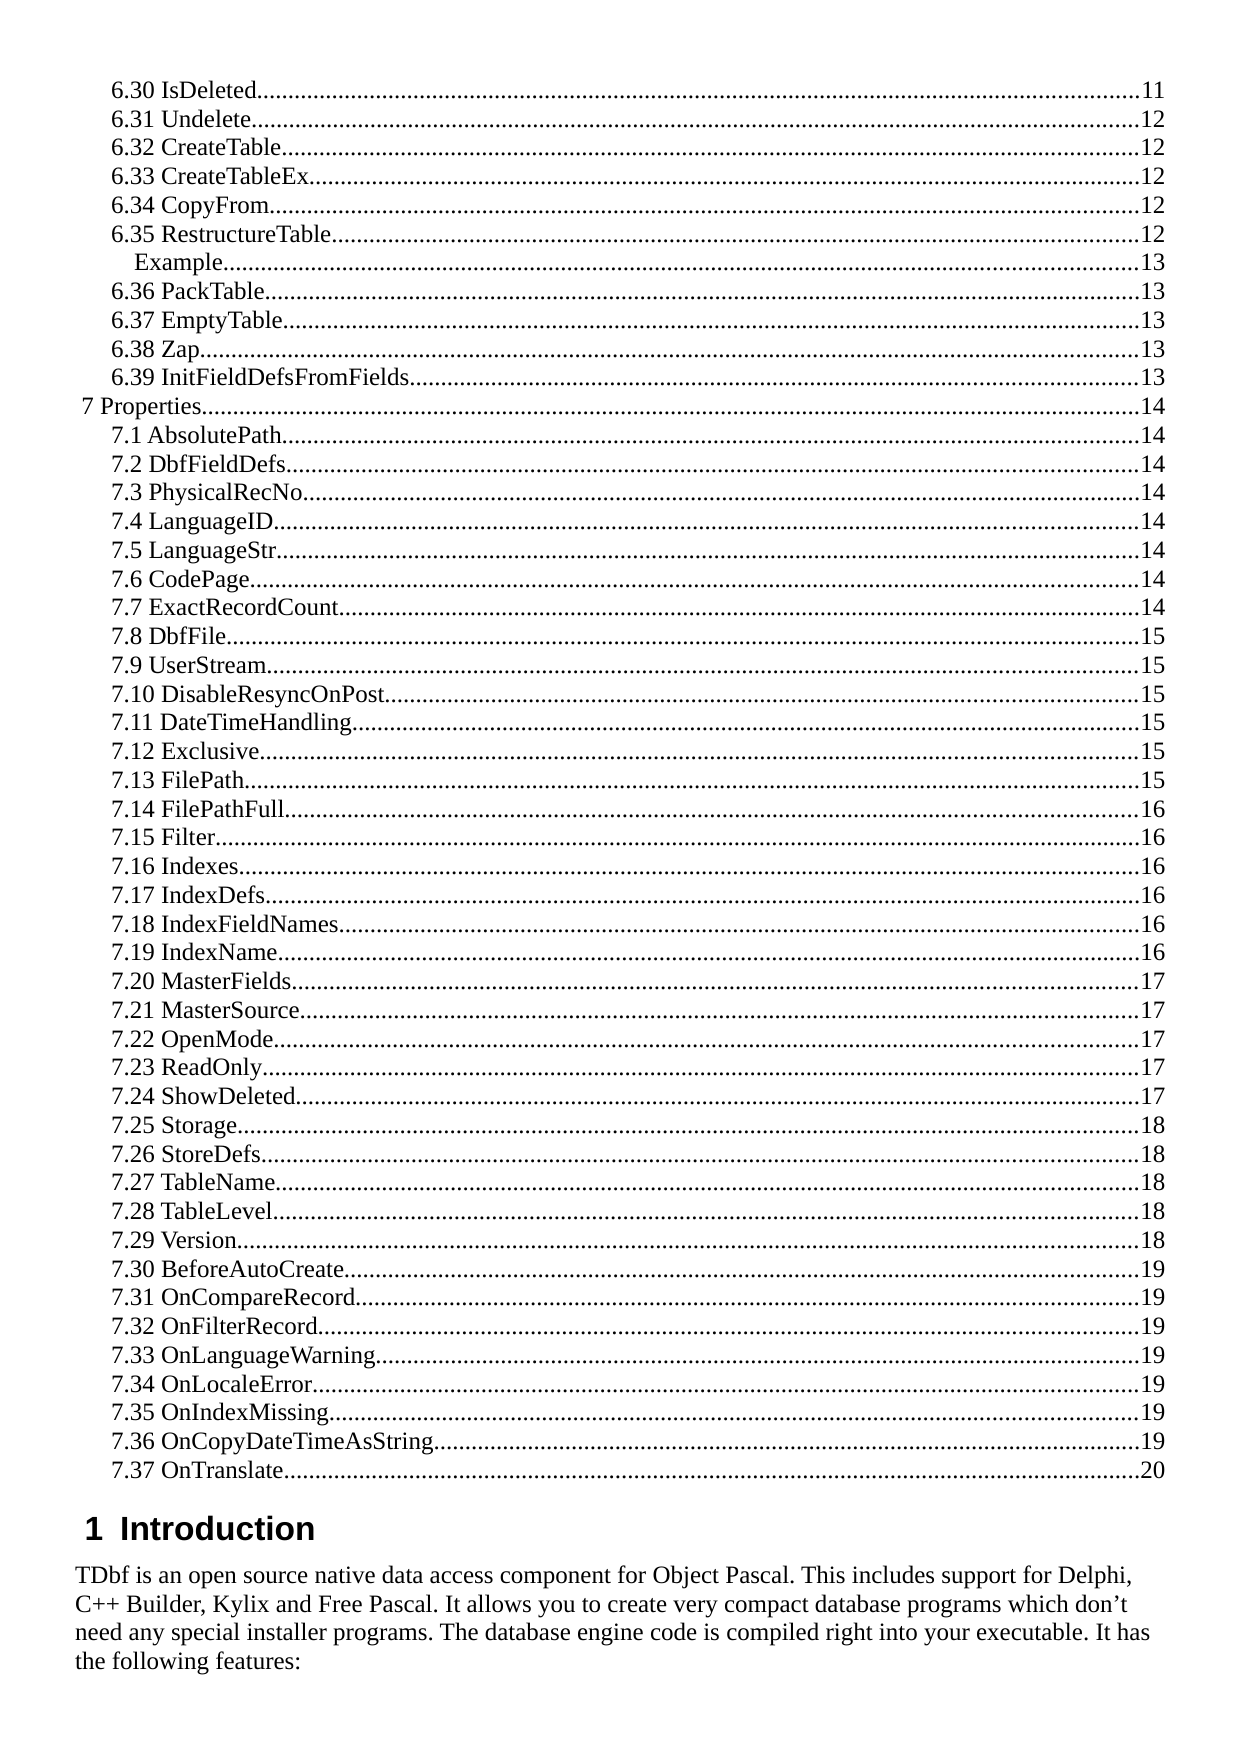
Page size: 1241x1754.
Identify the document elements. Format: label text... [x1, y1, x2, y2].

text 7.37 OnTranslate 20 [104, 1455, 1165, 1484]
text 7.25 Storage 18 [104, 1110, 1165, 1139]
text 7.16 Indexes 16 [104, 851, 1165, 880]
text 7.10 DisableResyncOnPost 15 [104, 679, 1165, 707]
text 7.6 CodePage 14 [104, 564, 1165, 592]
text 7.7 ExactRecordCount 14 [104, 592, 1165, 621]
text 7.22 OpenMode 17 [104, 1024, 1165, 1052]
text 7.15 Filter 16 [104, 822, 1165, 851]
text 7.24 ShowDeleted 17 [104, 1081, 1165, 1110]
text 7.27 TableName 18 [104, 1167, 1165, 1196]
text 7.4 LanguageID 14 [104, 506, 1165, 535]
text 7.32 OnFilterRecord 19 [104, 1311, 1165, 1340]
text 7.21 MasterSource 17 [104, 995, 1165, 1024]
text 7.36 OnCopyDateTimeAsString 19 [104, 1426, 1165, 1455]
text 7.23 ReadOnly 17 [104, 1052, 1165, 1081]
text 7.13 FilePath 15 [104, 765, 1165, 794]
text 7 Properties 14 [75, 391, 1165, 420]
subtitle Introduction [75, 1509, 1165, 1547]
text TDbf is an open source native data access component for Object Pascal. This includes support for Delphi, C++ Builder, Kylix and Free Pascal. It allows you to create very compact database programs which don’t need any special installer programs. The database engine code is compiled right into your executable. It has the following features: [75, 1560, 1165, 1675]
text 7.30 BeforeAutoCreate 19 [104, 1254, 1165, 1282]
text 7.3 PhysicalRecNo 14 [104, 477, 1165, 506]
text 7.29 Version 18 [104, 1225, 1165, 1254]
text 6.31 Undelete 12 [104, 104, 1165, 132]
text 7.35 OnIndexMissing 19 [104, 1397, 1165, 1426]
text Example 13 [134, 247, 1165, 276]
text 6.33 CreateTableEx 12 [104, 161, 1165, 190]
text 7.28 TableLevel 18 [104, 1196, 1165, 1225]
text 7.26 StoreDefs 18 [104, 1139, 1165, 1167]
text 7.9 UserStream 15 [104, 650, 1165, 679]
text 7.31 OnCompareRecord 19 [104, 1282, 1165, 1311]
text 7.2 DbfFieldDefs 14 [104, 449, 1165, 477]
text 6.30 IsDeleted 11 [104, 75, 1165, 104]
text 7.14 FilePathFull 16 [104, 794, 1165, 822]
text 7.11 DateTimeHandling 15 [104, 707, 1165, 736]
text 7.33 OnLanguageWarning 19 [104, 1340, 1165, 1369]
text 7.20 MasterFields 17 [104, 966, 1165, 995]
text 6.37 EmptyTable 13 [104, 305, 1165, 334]
text 7.12 Exclusive 15 [104, 736, 1165, 765]
text 7.18 IndexFieldNames 16 [104, 909, 1165, 937]
text 6.39 InitFieldDefsFromFields 13 [104, 362, 1165, 391]
text 7.8 DbfFile 15 [104, 621, 1165, 650]
text 7.1 AbsolutePath 14 [104, 420, 1165, 449]
text 6.34 CopyFrom 12 [104, 190, 1165, 219]
text 6.35 RestructureTable 12 [104, 219, 1165, 247]
text 6.38 Zap 13 [104, 334, 1165, 362]
text 7.19 IndexName 16 [104, 937, 1165, 966]
text 7.17 IndexDefs 16 [104, 880, 1165, 909]
text 7.5 LanguageStr 14 [104, 535, 1165, 564]
text 6.32 CreateTable 12 [104, 132, 1165, 161]
text 7.34 OnLocaleError 19 [104, 1369, 1165, 1397]
text 6.36 PackTable 13 [104, 276, 1165, 305]
